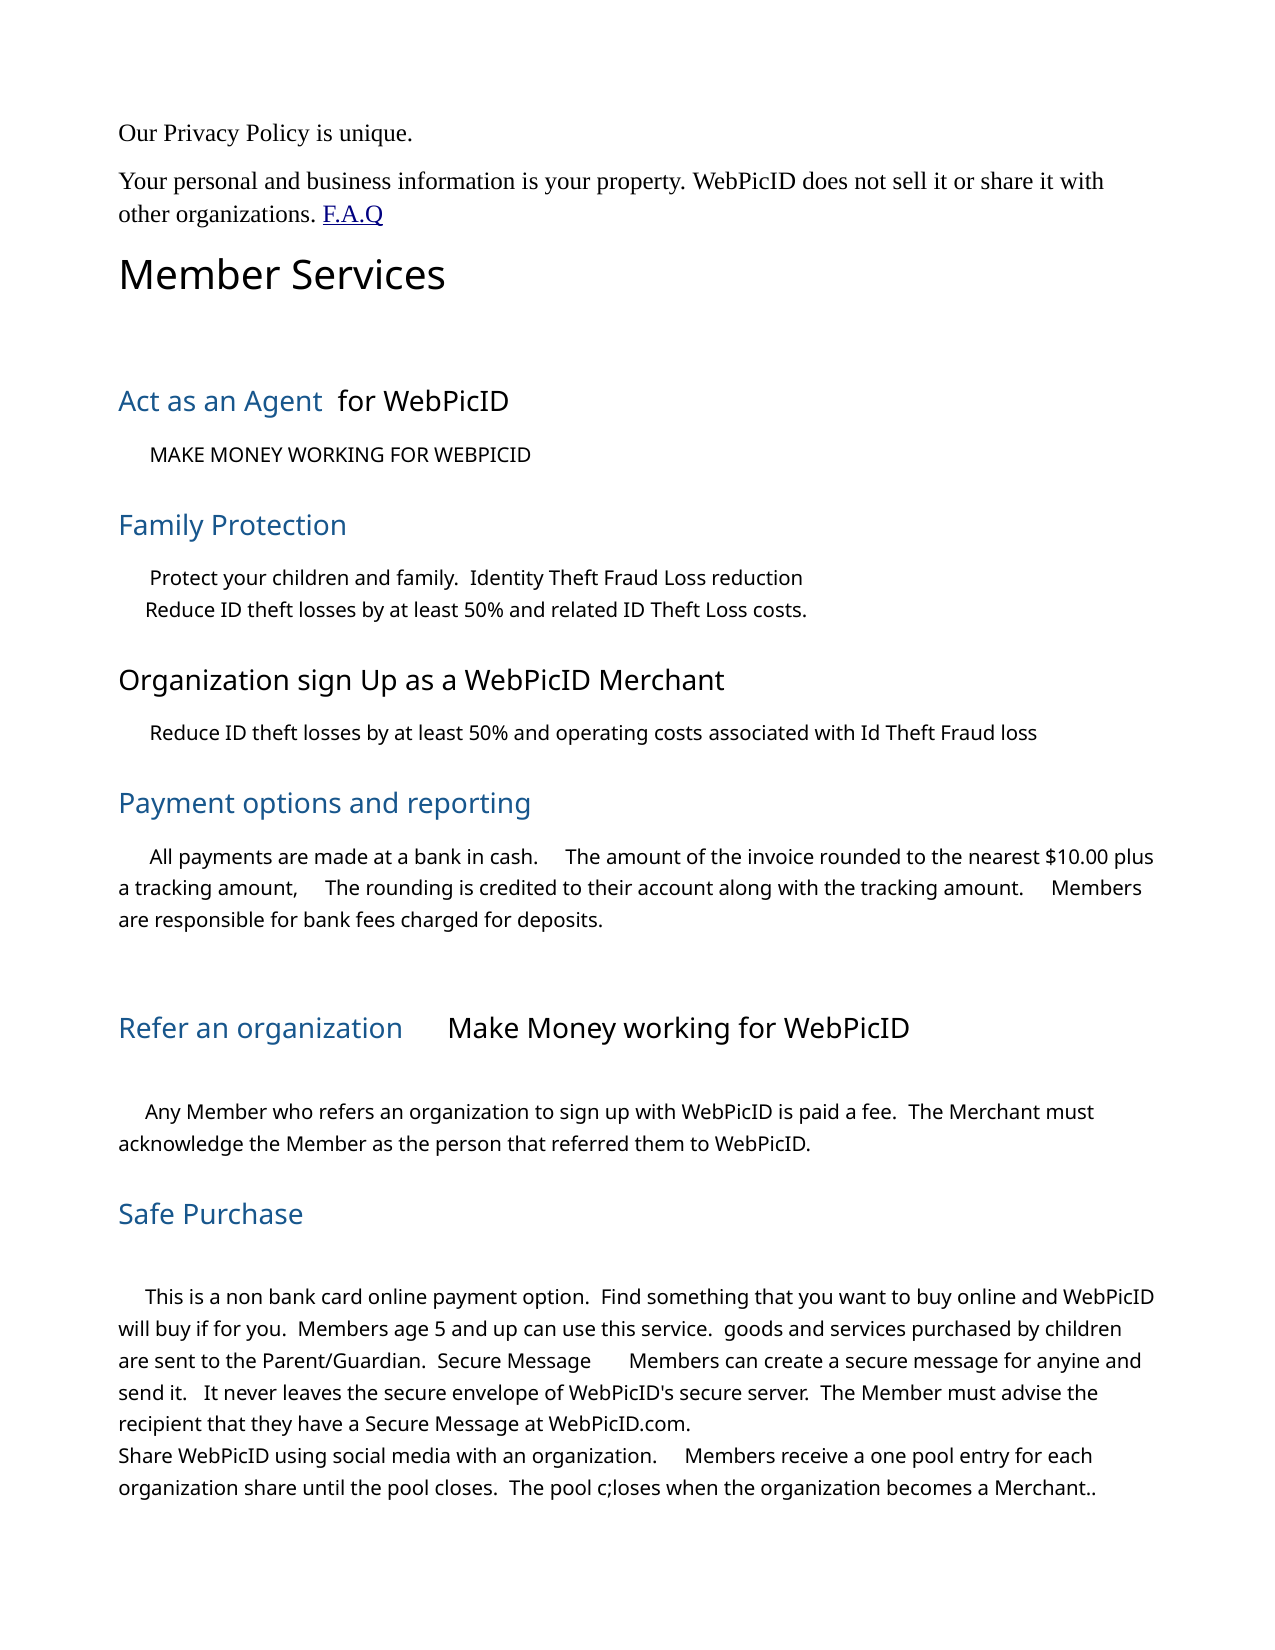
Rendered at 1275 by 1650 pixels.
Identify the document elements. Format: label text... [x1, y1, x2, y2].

subtitle Act as an Agent for WebPicID [118, 343, 1157, 420]
subtitle Payment options and reporting [118, 784, 1157, 822]
text This is a non bank card online payment option. Find something that you want to buy online and WebPicID will buy if for you. Members age 5 and up can use this service. goods and services purchased by children are sent to the Parent/Guardian. Secure Message Members can create a secure message for anyine and send it. It never leaves the secure envelope of WebPicID's secure server. The Member must advise the recipient that they have a Secure Message at WebPicID.com. Share WebPicID using social media with an organization. Members receive a one pool entry for each organization share until the pool closes. The pool c;loses when the organization becomes a Merchant.. [118, 1251, 1157, 1501]
text MAKE MONEY WORKING FOR WEBPICID [118, 439, 1157, 468]
text Your personal and business information is your property. WebPicID does not sell it or share it with other organizations. F.A.Q [118, 166, 1157, 227]
text Member Services [118, 246, 1157, 302]
text Protect your children and family. Identity Theft Fraud Loss reduction Reduce ID theft losses by at least 50% and related ID Theft Loss costs. [118, 562, 1157, 623]
text Our Privacy Policy is unique. [118, 118, 1157, 147]
text All payments are made at a bank in cash. The amount of the invoice rounded to the nearest $10.00 plus a tracking amount, The rounding is credited to their account along with the tracking amount. Members are responsible for bank fees charged for deposits. [118, 841, 1157, 933]
text Reduce ID theft losses by at least 50% and operating costs associated with Id Theft Fraud loss [118, 717, 1157, 746]
subtitle Family Protection [118, 505, 1157, 543]
text Any Member who refers an organization to sign up with WebPicID is paid a fee. The Merchant must acknowledge the Member as the person that referred them to WebPicID. [118, 1066, 1157, 1157]
subtitle Refer an organization Make Money working for WebPicID [118, 970, 1157, 1047]
subtitle Organization sign Up as a WebPicID Merchant [118, 660, 1157, 698]
subtitle Safe Purchase [118, 1194, 1157, 1232]
